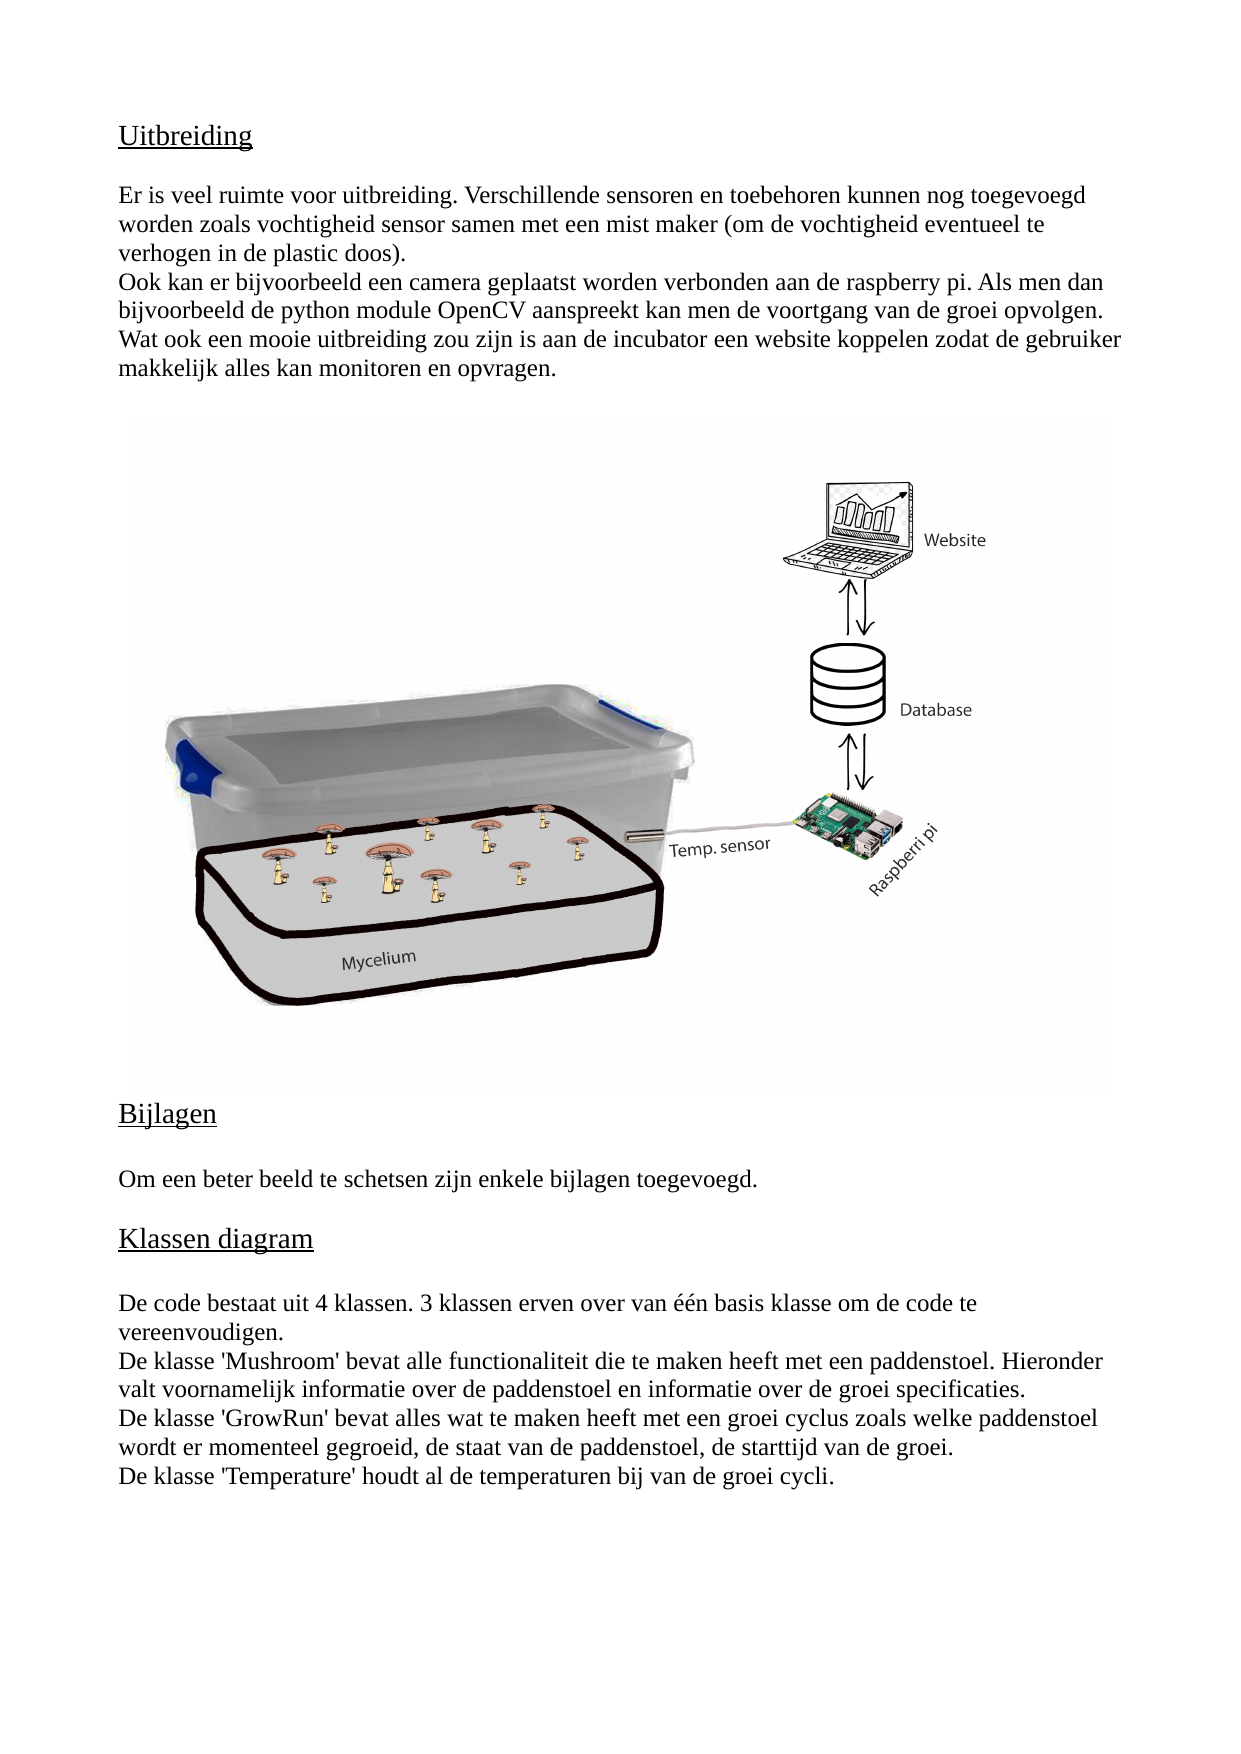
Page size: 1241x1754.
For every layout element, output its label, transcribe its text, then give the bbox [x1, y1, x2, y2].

text De code bestaat uit 4 klassen. 3 klassen erven over van één basis klasse om de code te vereenvoudigen. [118, 1288, 1122, 1346]
text De klasse 'Mushroom' bevat alle functionaliteit die te maken heeft met een paddenstoel. Hieronder valt voornamelijk informatie over de paddenstoel en informatie over de groei specificaties. [118, 1346, 1122, 1403]
text Uitbreiding [118, 118, 1122, 152]
text Ook kan er bijvoorbeeld een camera geplaatst worden verbonden aan de raspberry pi. Als men dan bijvoorbeeld de python module OpenCV aanspreekt kan men de voortgang van de groei opvolgen. [118, 267, 1122, 324]
text De klasse 'GrowRun' bevat alles wat te maken heeft met een groei cyclus zoals welke paddenstoel wordt er momenteel gegroeid, de staat van de paddenstoel, de starttijd van de groei. [118, 1403, 1122, 1461]
text Bijlagen [118, 410, 1122, 1130]
text Klassen diagram [118, 1221, 1122, 1255]
text De klasse 'Temperature' houdt al de temperaturen bij van de groei cycli. [118, 1461, 1122, 1489]
text Om een beter beeld te schetsen zijn enkele bijlagen toegevoegd. [118, 1164, 1122, 1192]
text Er is veel ruimte voor uitbreiding. Verschillende sensoren en toebehoren kunnen nog toegevoegd worden zoals vochtigheid sensor samen met een mist maker (om de vochtigheid eventueel te verhogen in de plastic doos). [118, 180, 1122, 267]
text Wat ook een mooie uitbreiding zou zijn is aan de incubator een website koppelen zodat de gebruiker makkelijk alles kan monitoren en opvragen. [118, 324, 1122, 382]
